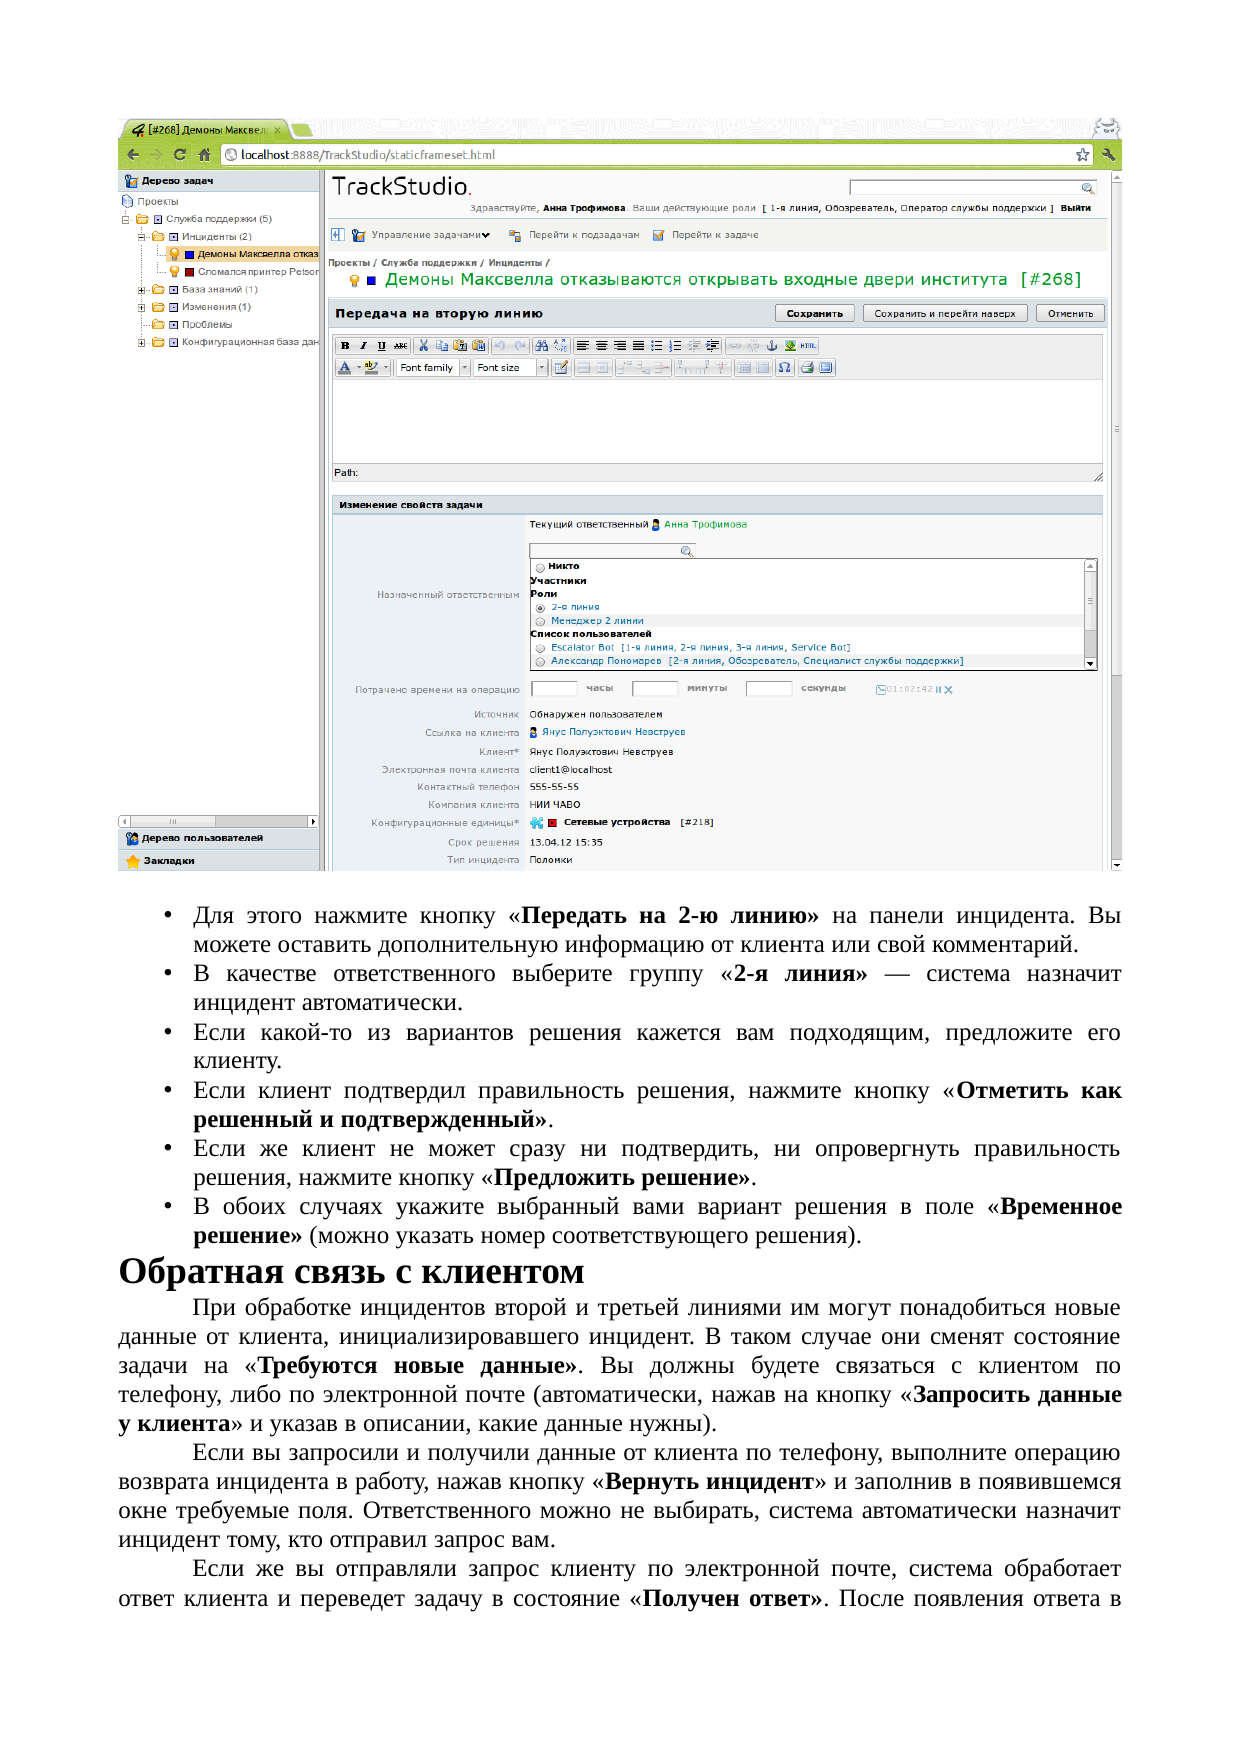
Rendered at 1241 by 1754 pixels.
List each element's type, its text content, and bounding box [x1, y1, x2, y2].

list Если клиент подтвердил правильность решения, нажмите кнопку «Отметить как решенный и подтвержденный». [164, 1074, 1122, 1133]
text Если вы запросили и получили данные от клиента по телефону, выполните операцию возврата инцидента в работу, нажав кнопку «Вернуть инцидент» и заполнив в появившемся окне требуемые поля. Ответственного можно не выбирать, система автоматически назначит инцидент тому, кто отправил запрос вам. [118, 1437, 1122, 1553]
text Если же вы отправляли запрос клиенту по электронной почте, система обработает ответ клиента и переведет задачу в состояние «Получен ответ». После появления ответа в [118, 1553, 1122, 1611]
text При обработке инцидентов второй и третьей линиями им могут понадобиться новые данные от клиента, инициализировавшего инцидент. В таком случае они сменят состояние задачи на «Требуются новые данные». Вы должны будете связаться с клиентом по телефону, либо по электронной почте (автоматически, нажав на кнопку «Запросить данные у клиента» и указав в описании, какие данные нужны). [118, 1292, 1122, 1437]
list В качестве ответственного выберите группу «2-я линия» — система назначит инцидент автоматически. [164, 958, 1122, 1016]
list Для этого нажмите кнопку «Передать на 2-ю линию» на панели инцидента. Вы можете оставить дополнительную информацию от клиента или свой комментарий. [164, 900, 1122, 958]
subtitle Обратная связь с клиентом [118, 1249, 1122, 1292]
picture [118, 118, 1123, 871]
list Если же клиент не может сразу ни подтвердить, ни опровергнуть правильность решения, нажмите кнопку «Предложить решение». [164, 1133, 1122, 1191]
list Если какой-то из вариантов решения кажется вам подходящим, предложите его клиенту. [164, 1016, 1122, 1074]
list В обоих случаях укажите выбранный вами вариант решения в поле «Временное решение» (можно указать номер соответствующего решения). [164, 1191, 1122, 1249]
